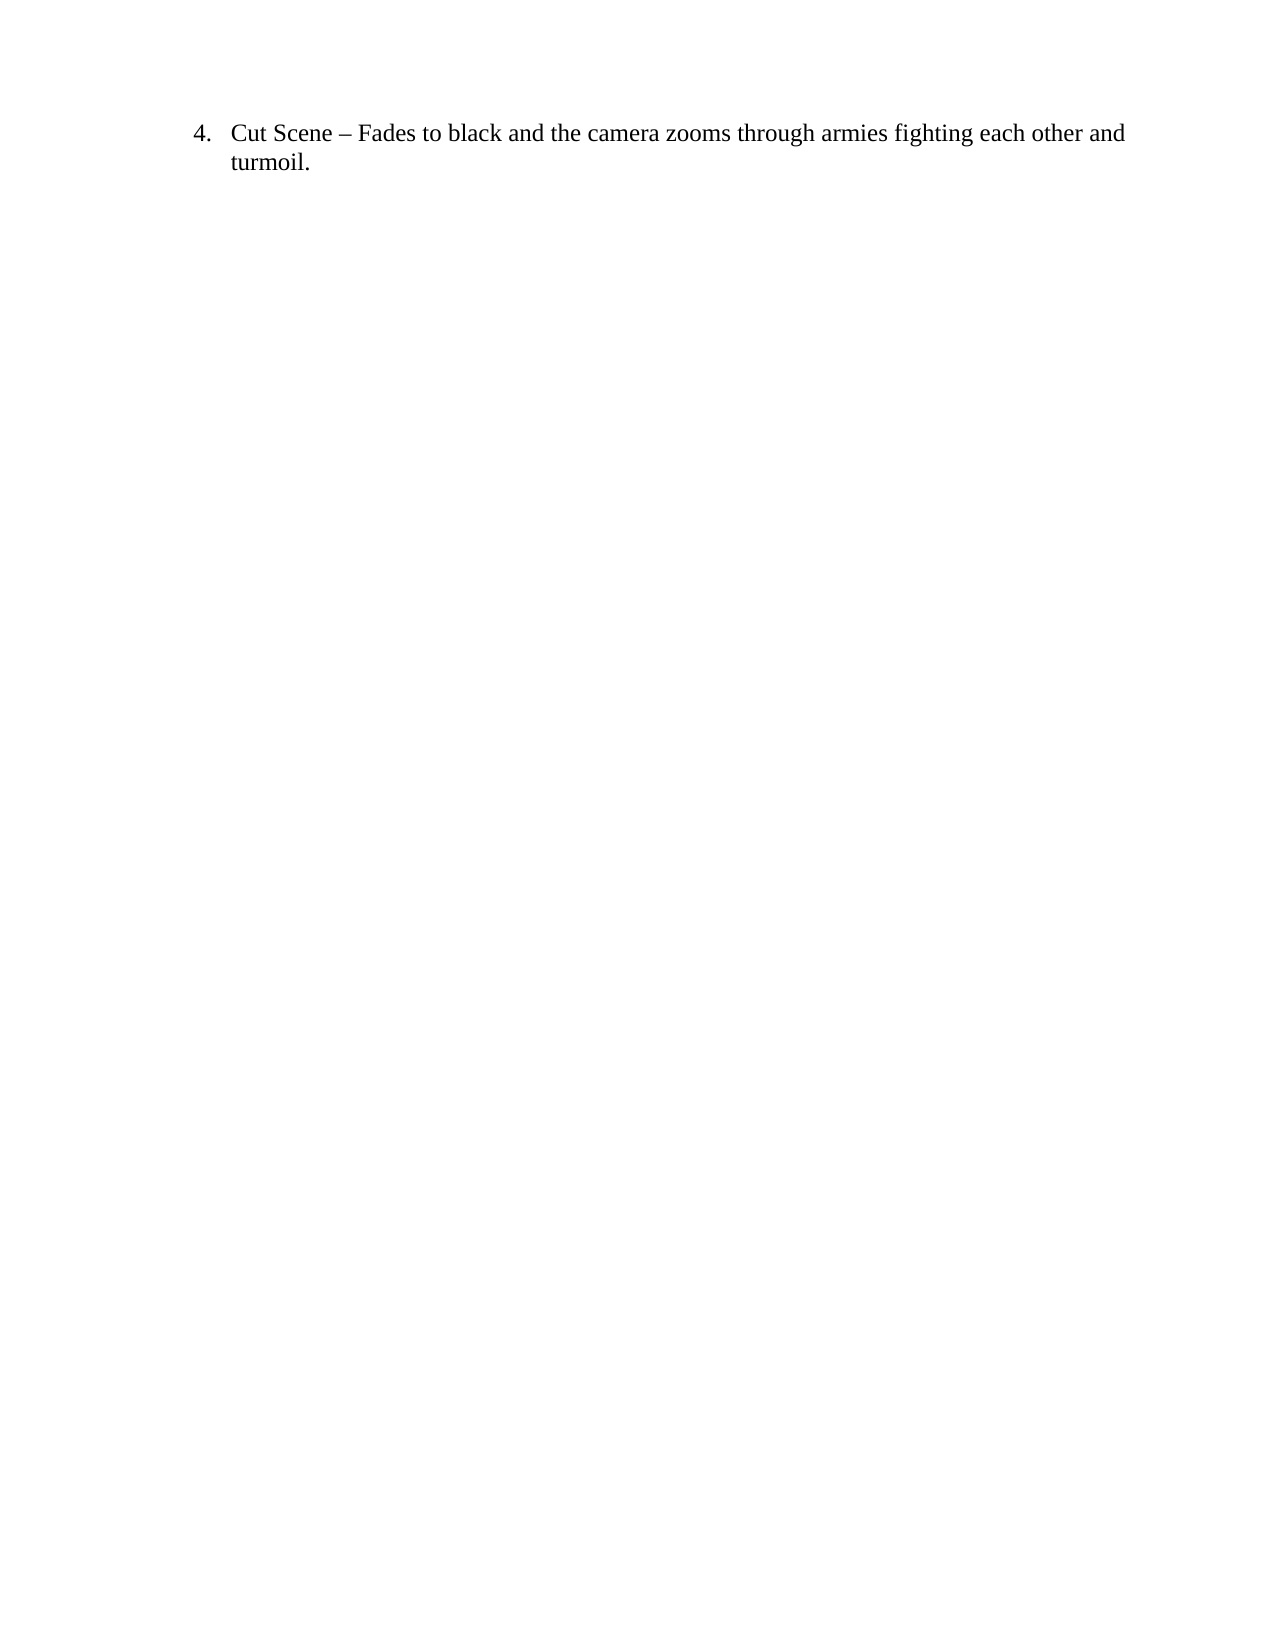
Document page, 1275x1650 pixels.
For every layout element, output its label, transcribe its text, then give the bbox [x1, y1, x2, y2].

list Cut Scene – Fades to black and the camera zooms through armies fighting each other and turmoil. [193, 118, 1157, 176]
